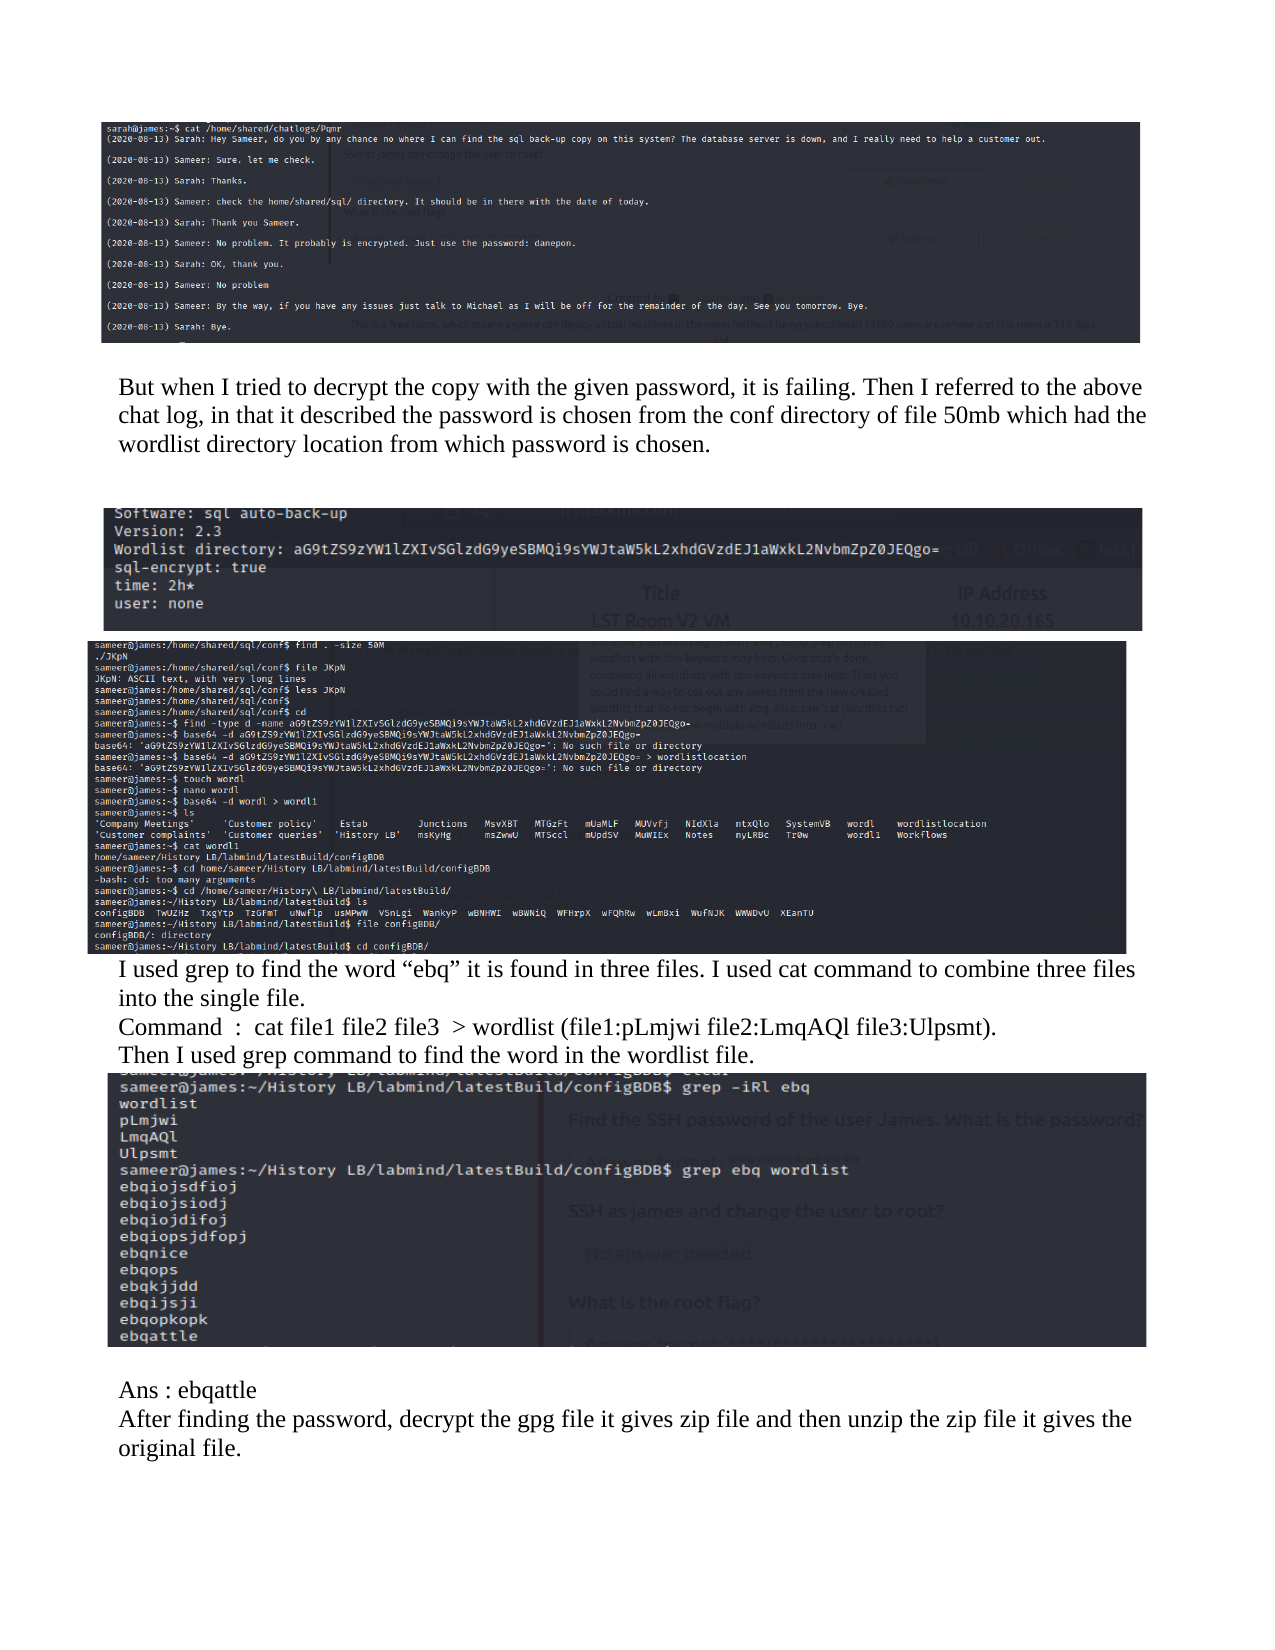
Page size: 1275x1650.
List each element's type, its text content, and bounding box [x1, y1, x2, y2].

text I used grep to find the word “ebq” it is found in three files. I used cat command to combine three files into the single file. [118, 487, 1157, 1012]
picture [103, 508, 1143, 631]
text Ans : ebqattle [118, 1376, 1157, 1404]
text Then I used grep command to find the word in the wordlist file. [118, 1040, 1157, 1069]
picture [87, 641, 1127, 954]
text chat log, in that it described the password is chosen from the conf directory of file 50mb which had the wordlist directory location from which password is chosen. [118, 401, 1157, 458]
text After finding the password, decrypt the gpg file it gives zip file and then unzip the zip file it gives the original file. [118, 1404, 1157, 1462]
picture [101, 122, 1141, 343]
text Command : cat file1 file2 file3 > wordlist (file1:pLmjwi file2:LmqAQl file3:Ulpsmt). [118, 1012, 1157, 1040]
picture [107, 1073, 1147, 1347]
text But when I tried to decrypt the copy with the given password, it is failing. Then I referred to the above [118, 372, 1157, 401]
